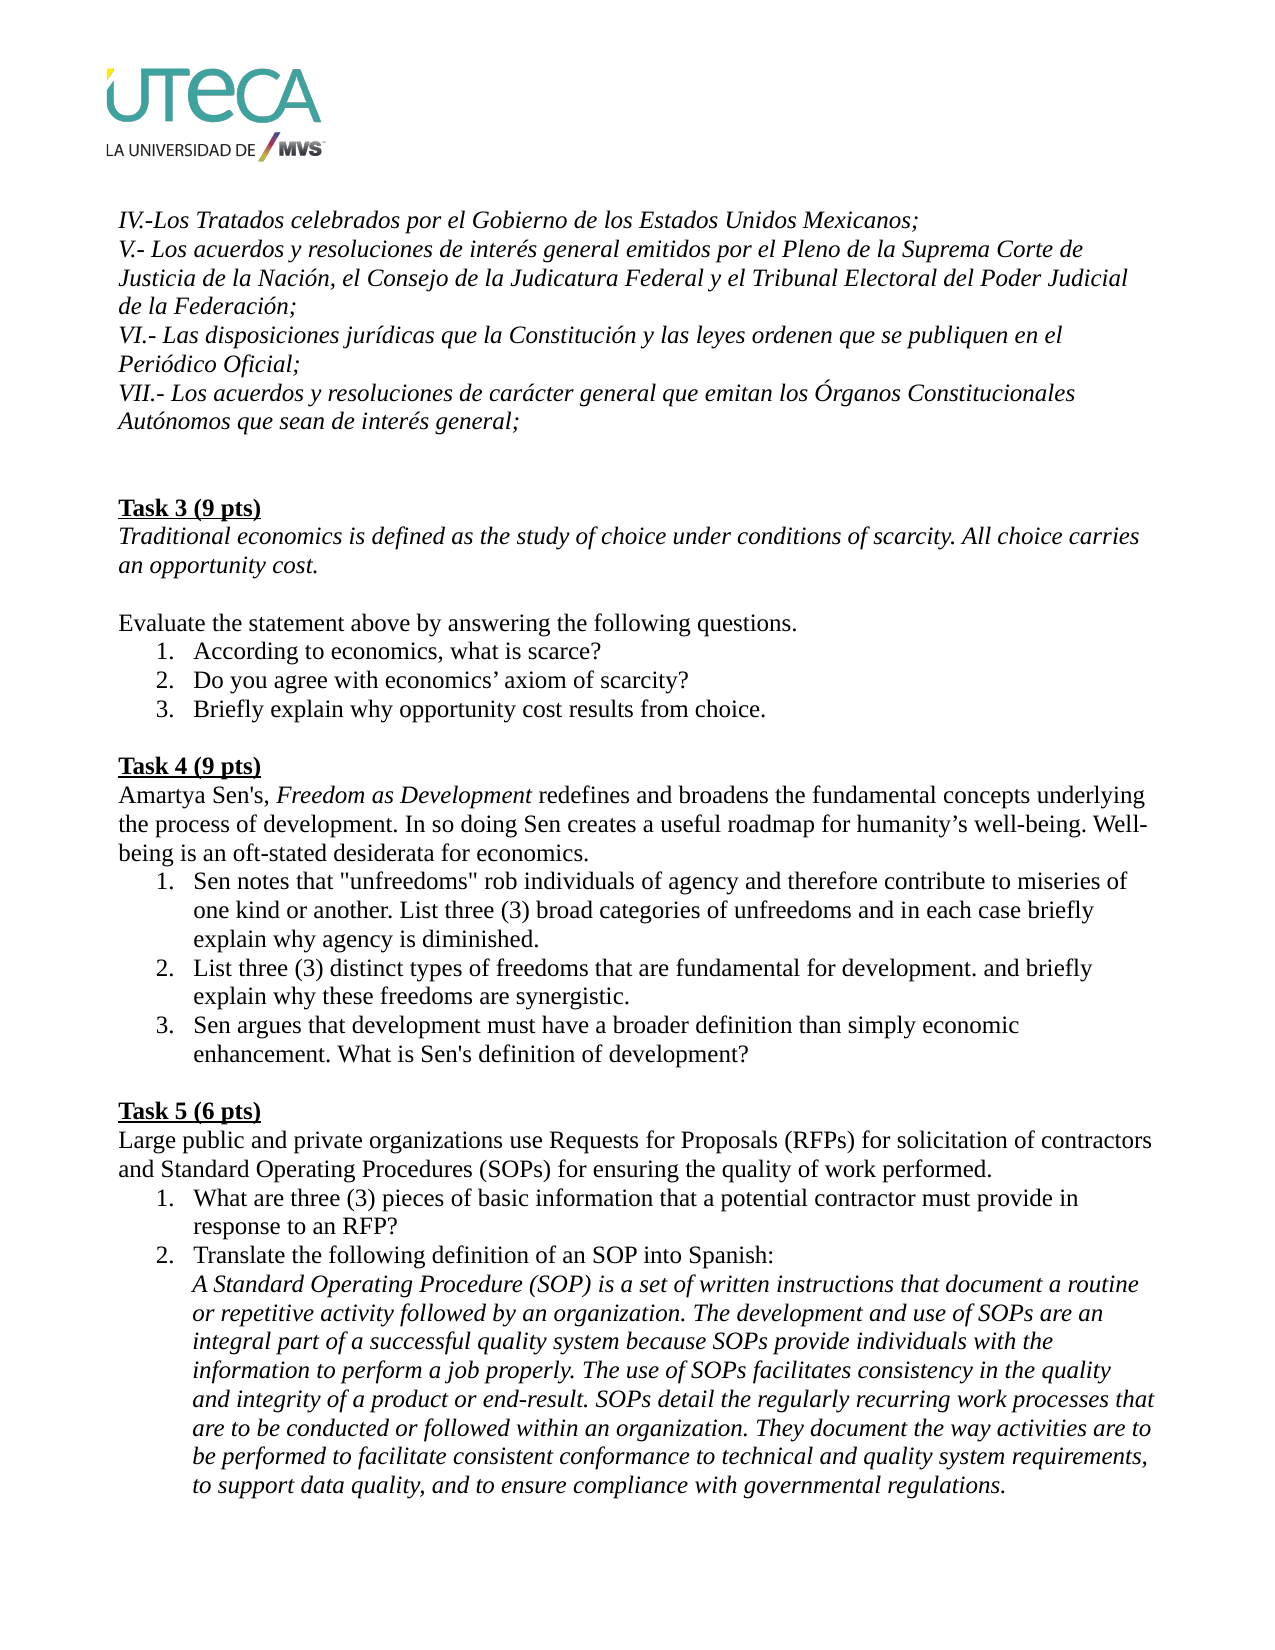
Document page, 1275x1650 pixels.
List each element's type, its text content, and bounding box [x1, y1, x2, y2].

text Task 5 (6 pts) [118, 1096, 1157, 1125]
text VI.- Las disposiciones jurídicas que la Constitución y las leyes ordenen que se publiquen en el Periódico Oficial; [118, 320, 1157, 378]
list According to economics, what is scarce? [156, 636, 1157, 665]
text Evaluate the statement above by answering the following questions. [118, 608, 1157, 636]
list List three (3) distinct types of freedoms that are fundamental for development. and briefly explain why these freedoms are synergistic. [156, 953, 1157, 1010]
list Do you agree with economics’ axiom of scarcity? [156, 665, 1157, 694]
list Briefly explain why opportunity cost results from choice. [156, 694, 1157, 723]
list Sen argues that development must have a broader definition than simply economic enhancement. What is Sen's definition of development? [156, 1010, 1157, 1068]
list Sen notes that "unfreedoms" rob individuals of agency and therefore contribute to miseries of one kind or another. List three (3) broad categories of unfreedoms and in each case briefly explain why agency is diminished. [156, 866, 1157, 953]
text Task 4 (9 pts) [118, 751, 1157, 780]
text Traditional economics is defined as the study of choice under conditions of scarcity. All choice carries an opportunity cost. [118, 521, 1157, 579]
text V.- Los acuerdos y resoluciones de interés general emitidos por el Pleno de la Suprema Corte de Justicia de la Nación, el Consejo de la Judicatura Federal y el Tribunal Electoral del Poder Judicial de la Federación; [118, 234, 1157, 320]
text Amartya Sen's, Freedom as Development redefines and broadens the fundamental concepts underlying the process of development. In so doing Sen creates a useful roadmap for humanity’s well-being. Well-being is an oft-stated desiderata for economics. [118, 780, 1157, 866]
text Large public and private organizations use Requests for Proposals (RFPs) for solicitation of contractors and Standard Operating Procedures (SOPs) for ensuring the quality of work performed. [118, 1125, 1157, 1183]
text Task 3 (9 pts) [118, 493, 1157, 521]
list Translate the following definition of an SOP into Spanish: [156, 1240, 1157, 1269]
picture [104, 64, 328, 166]
text IV.-Los Tratados celebrados por el Gobierno de los Estados Unidos Mexicanos; [118, 205, 1157, 234]
list What are three (3) pieces of basic information that a potential contractor must provide in response to an RFP? [156, 1183, 1157, 1240]
text A Standard Operating Procedure (SOP) is a set of written instructions that document a routine or repetitive activity followed by an organization. The development and use of SOPs are an integral part of a successful quality system because SOPs provide individuals with the information to perform a job properly. The use of SOPs facilitates consistency in the quality and integrity of a product or end-result. SOPs detail the regularly recurring work processes that are to be conducted or followed within an organization. They document the way activities are to be performed to facilitate consistent conformance to technical and quality system requirements, to support data quality, and to ensure compliance with governmental regulations. [192, 1269, 1157, 1499]
text VII.- Los acuerdos y resoluciones de carácter general que emitan los Órganos Constitucionales Autónomos que sean de interés general; [118, 378, 1157, 435]
